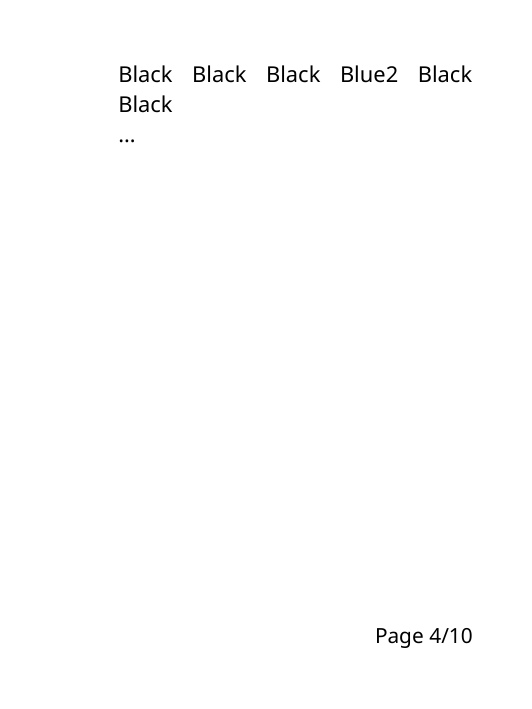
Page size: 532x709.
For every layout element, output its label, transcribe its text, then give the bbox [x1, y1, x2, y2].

text Black Black Black Blue2 Black Black … [118, 59, 472, 148]
